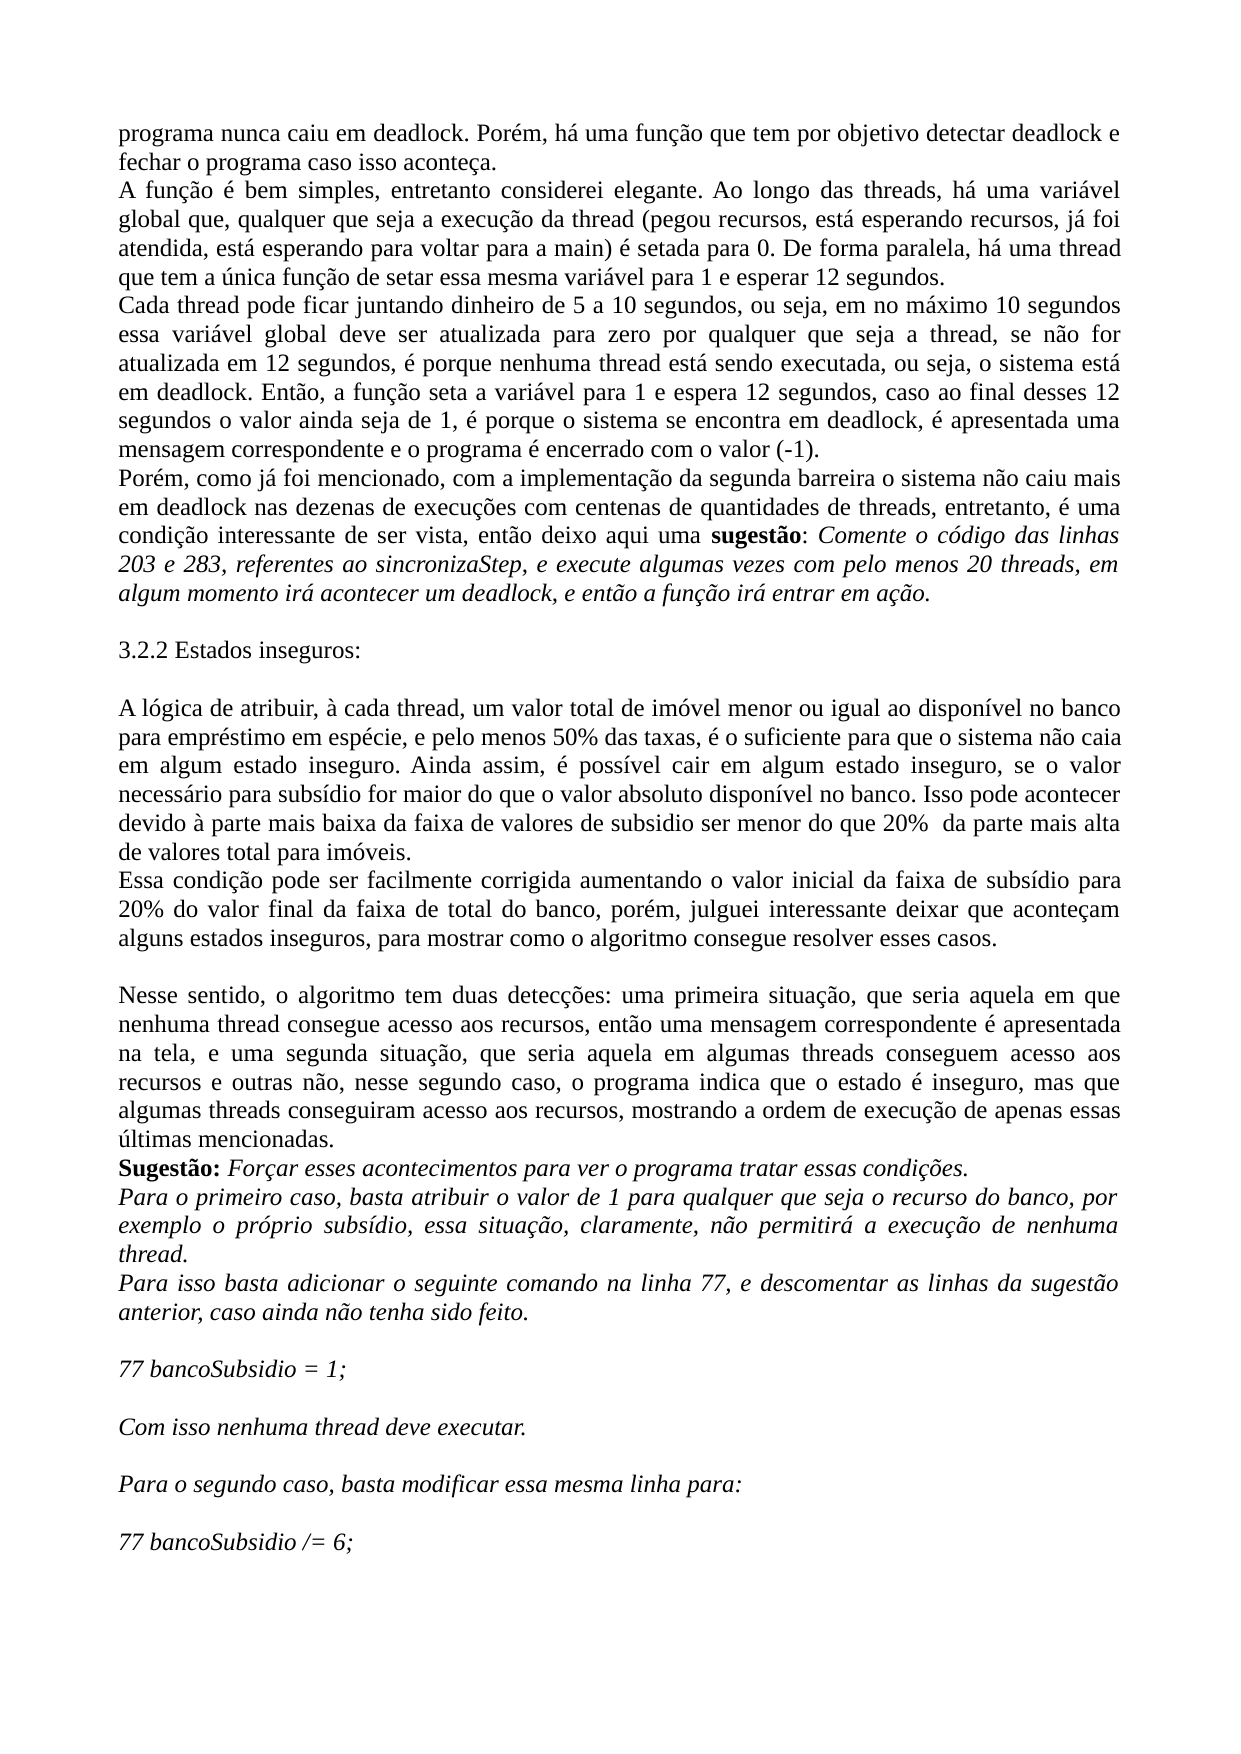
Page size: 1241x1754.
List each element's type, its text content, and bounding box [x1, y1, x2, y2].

text 3.2.2 Estados inseguros: [118, 636, 1122, 664]
text 77 bancoSubsidio = 1; [118, 1354, 1122, 1383]
text Porém, como já foi mencionado, com a implementação da segunda barreira o sistema não caiu mais em deadlock nas dezenas de execuções com centenas de quantidades de threads, entretanto, é uma condição interessante de ser vista, então deixo aqui uma sugestão: Comente o código das linhas 203 e 283, referentes ao sincronizaStep, e execute algumas vezes com pelo menos 20 threads, em algum momento irá acontecer um deadlock, e então a função irá entrar em ação. [118, 463, 1122, 607]
text Cada thread pode ficar juntando dinheiro de 5 a 10 segundos, ou seja, em no máximo 10 segundos essa variável global deve ser atualizada para zero por qualquer que seja a thread, se não for atualizada em 12 segundos, é porque nenhuma thread está sendo executada, ou seja, o sistema está em deadlock. Então, a função seta a variável para 1 e espera 12 segundos, caso ao final desses 12 segundos o valor ainda seja de 1, é porque o sistema se encontra em deadlock, é apresentada uma mensagem correspondente e o programa é encerrado com o valor (-1). [118, 291, 1122, 463]
text 77 bancoSubsidio /= 6; [118, 1527, 1122, 1556]
text A lógica de atribuir, à cada thread, um valor total de imóvel menor ou igual ao disponível no banco para empréstimo em espécie, e pelo menos 50% das taxas, é o suficiente para que o sistema não caia em algum estado inseguro. Ainda assim, é possível cair em algum estado inseguro, se o valor necessário para subsídio for maior do que o valor absoluto disponível no banco. Isso pode acontecer devido à parte mais baixa da faixa de valores de subsidio ser menor do que 20% da parte mais alta de valores total para imóveis. [118, 693, 1122, 866]
text programa nunca caiu em deadlock. Porém, há uma função que tem por objetivo detectar deadlock e fechar o programa caso isso aconteça. [118, 118, 1122, 176]
text Sugestão: Forçar esses acontecimentos para ver o programa tratar essas condições. [118, 1153, 1122, 1182]
text Para o segundo caso, basta modificar essa mesma linha para: [118, 1469, 1122, 1498]
text A função é bem simples, entretanto considerei elegante. Ao longo das threads, há uma variável global que, qualquer que seja a execução da thread (pegou recursos, está esperando recursos, já foi atendida, está esperando para voltar para a main) é setada para 0. De forma paralela, há uma thread que tem a única função de setar essa mesma variável para 1 e esperar 12 segundos. [118, 176, 1122, 291]
text Essa condição pode ser facilmente corrigida aumentando o valor inicial da faixa de subsídio para 20% do valor final da faixa de total do banco, porém, julguei interessante deixar que aconteçam alguns estados inseguros, para mostrar como o algoritmo consegue resolver esses casos. [118, 866, 1122, 952]
text Para o primeiro caso, basta atribuir o valor de 1 para qualquer que seja o recurso do banco, por exemplo o próprio subsídio, essa situação, claramente, não permitirá a execução de nenhuma thread. [118, 1182, 1122, 1268]
text Com isso nenhuma thread deve executar. [118, 1412, 1122, 1441]
text Nesse sentido, o algoritmo tem duas detecções: uma primeira situação, que seria aquela em que nenhuma thread consegue acesso aos recursos, então uma mensagem correspondente é apresentada na tela, e uma segunda situação, que seria aquela em algumas threads conseguem acesso aos recursos e outras não, nesse segundo caso, o programa indica que o estado é inseguro, mas que algumas threads conseguiram acesso aos recursos, mostrando a ordem de execução de apenas essas últimas mencionadas. [118, 981, 1122, 1153]
text Para isso basta adicionar o seguinte comando na linha 77, e descomentar as linhas da sugestão anterior, caso ainda não tenha sido feito. [118, 1268, 1122, 1326]
